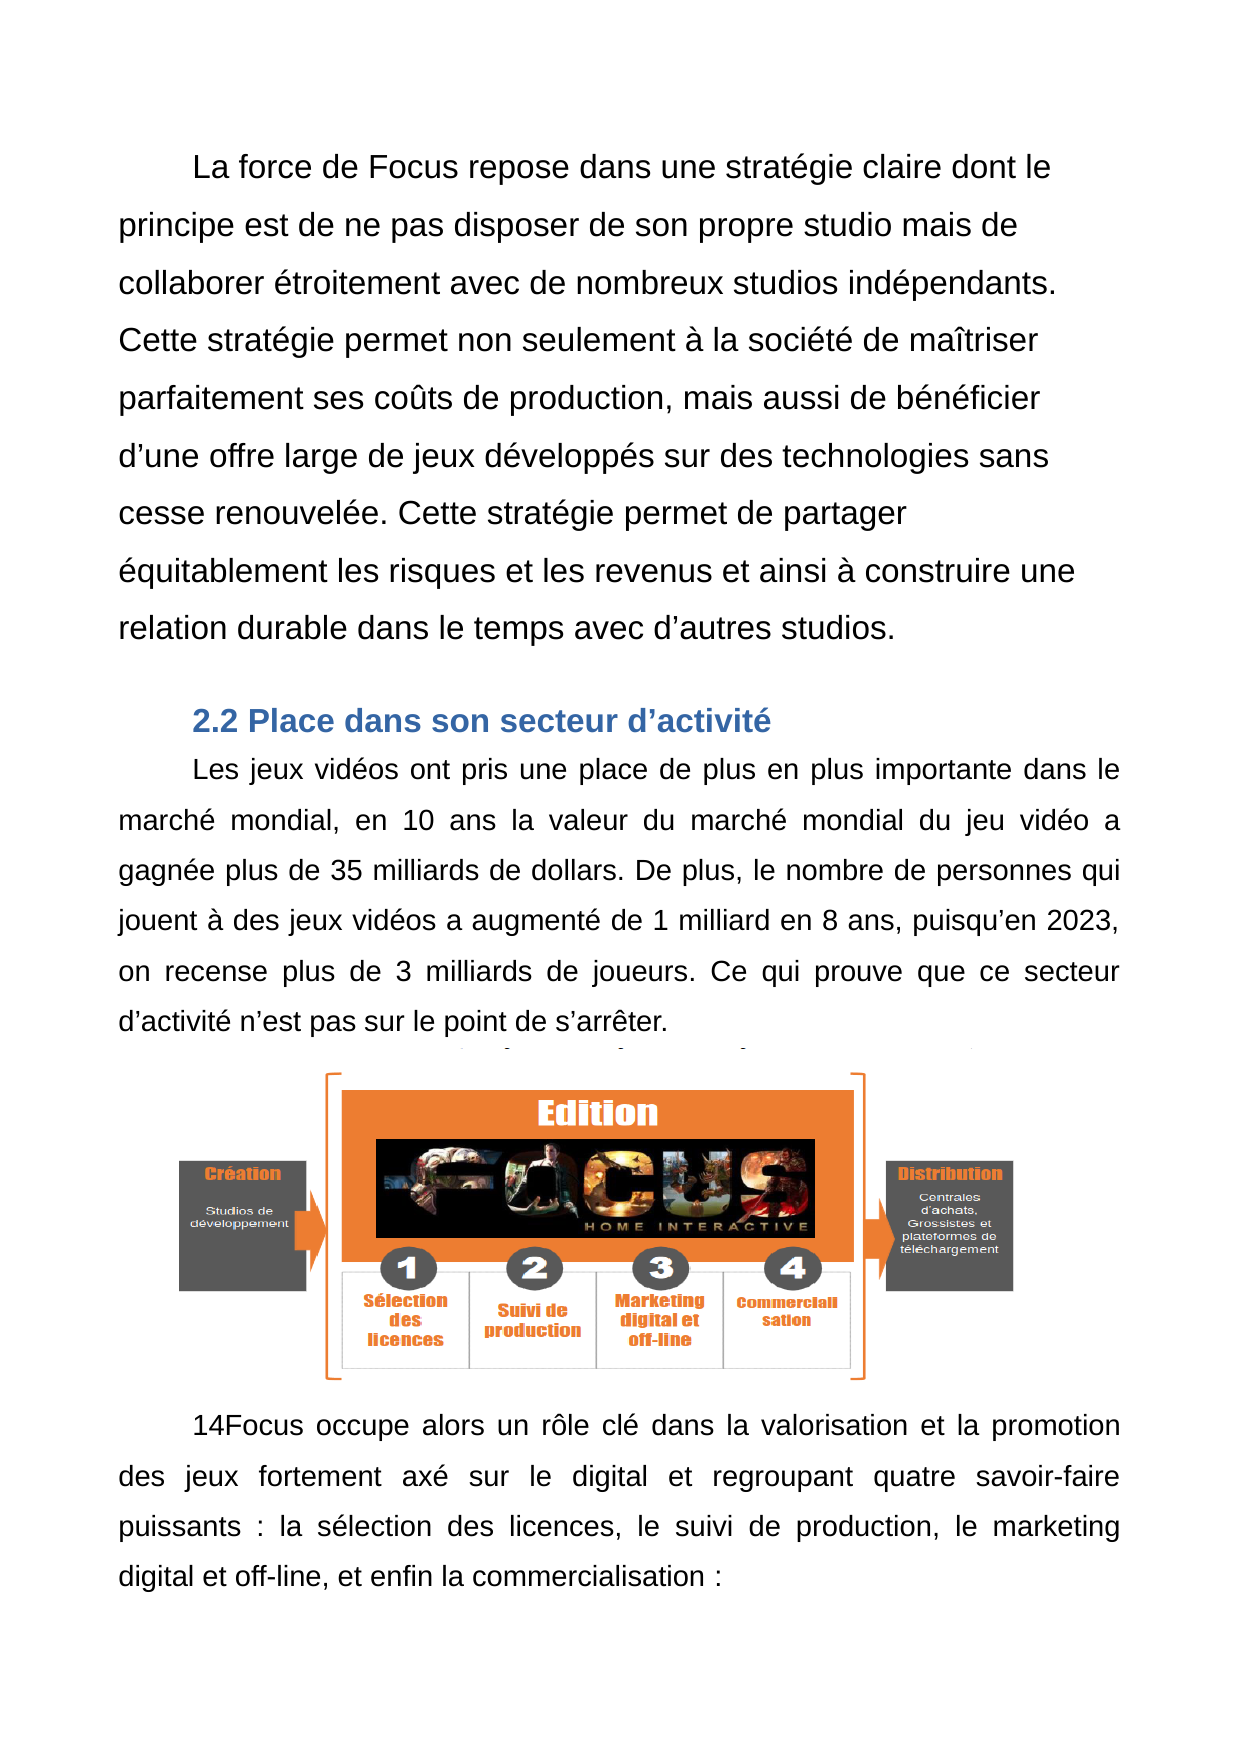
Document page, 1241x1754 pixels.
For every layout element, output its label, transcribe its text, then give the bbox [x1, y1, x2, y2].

text Les jeux vidéos ont pris une place de plus en plus importante dans le marché mondial, en 10 ans la valeur du marché mondial du jeu vidéo a gagnée plus de 35 milliards de dollars. De plus, le nombre de personnes qui jouent à des jeux vidéos a augmenté de 1 milliard en 8 ans, puisqu’en 2023, on recense plus de 3 milliards de joueurs. Ce qui prouve que ce secteur d’activité n’est pas sur le point de s’arrêter. [118, 752, 1122, 1037]
text 14Focus occupe alors un rôle clé dans la valorisation et la promotion des jeux fortement axé sur le digital et regroupant quatre savoir-faire puissants : la sélection des licences, le suivi de production, le marketing digital et off-line, et enfin la commercialisation : [118, 1069, 1122, 1593]
text La force de Focus repose dans une stratégie claire dont le principe est de ne pas disposer de son propre studio mais de collaborer étroitement avec de nombreux studios indépendants. Cette stratégie permet non seulement à la société de maîtriser parfaitement ses coûts de production, mais aussi de bénéficier d’une offre large de jeux développés sur des technologies sans cesse renouvelée. Cette stratégie permet de partager équitablement les risques et les revenus et ainsi à construire une relation durable dans le temps avec d’autres studios. [118, 148, 1122, 647]
picture [152, 1048, 1042, 1392]
subtitle 2.2 Place dans son secteur d’activité [118, 701, 1122, 740]
